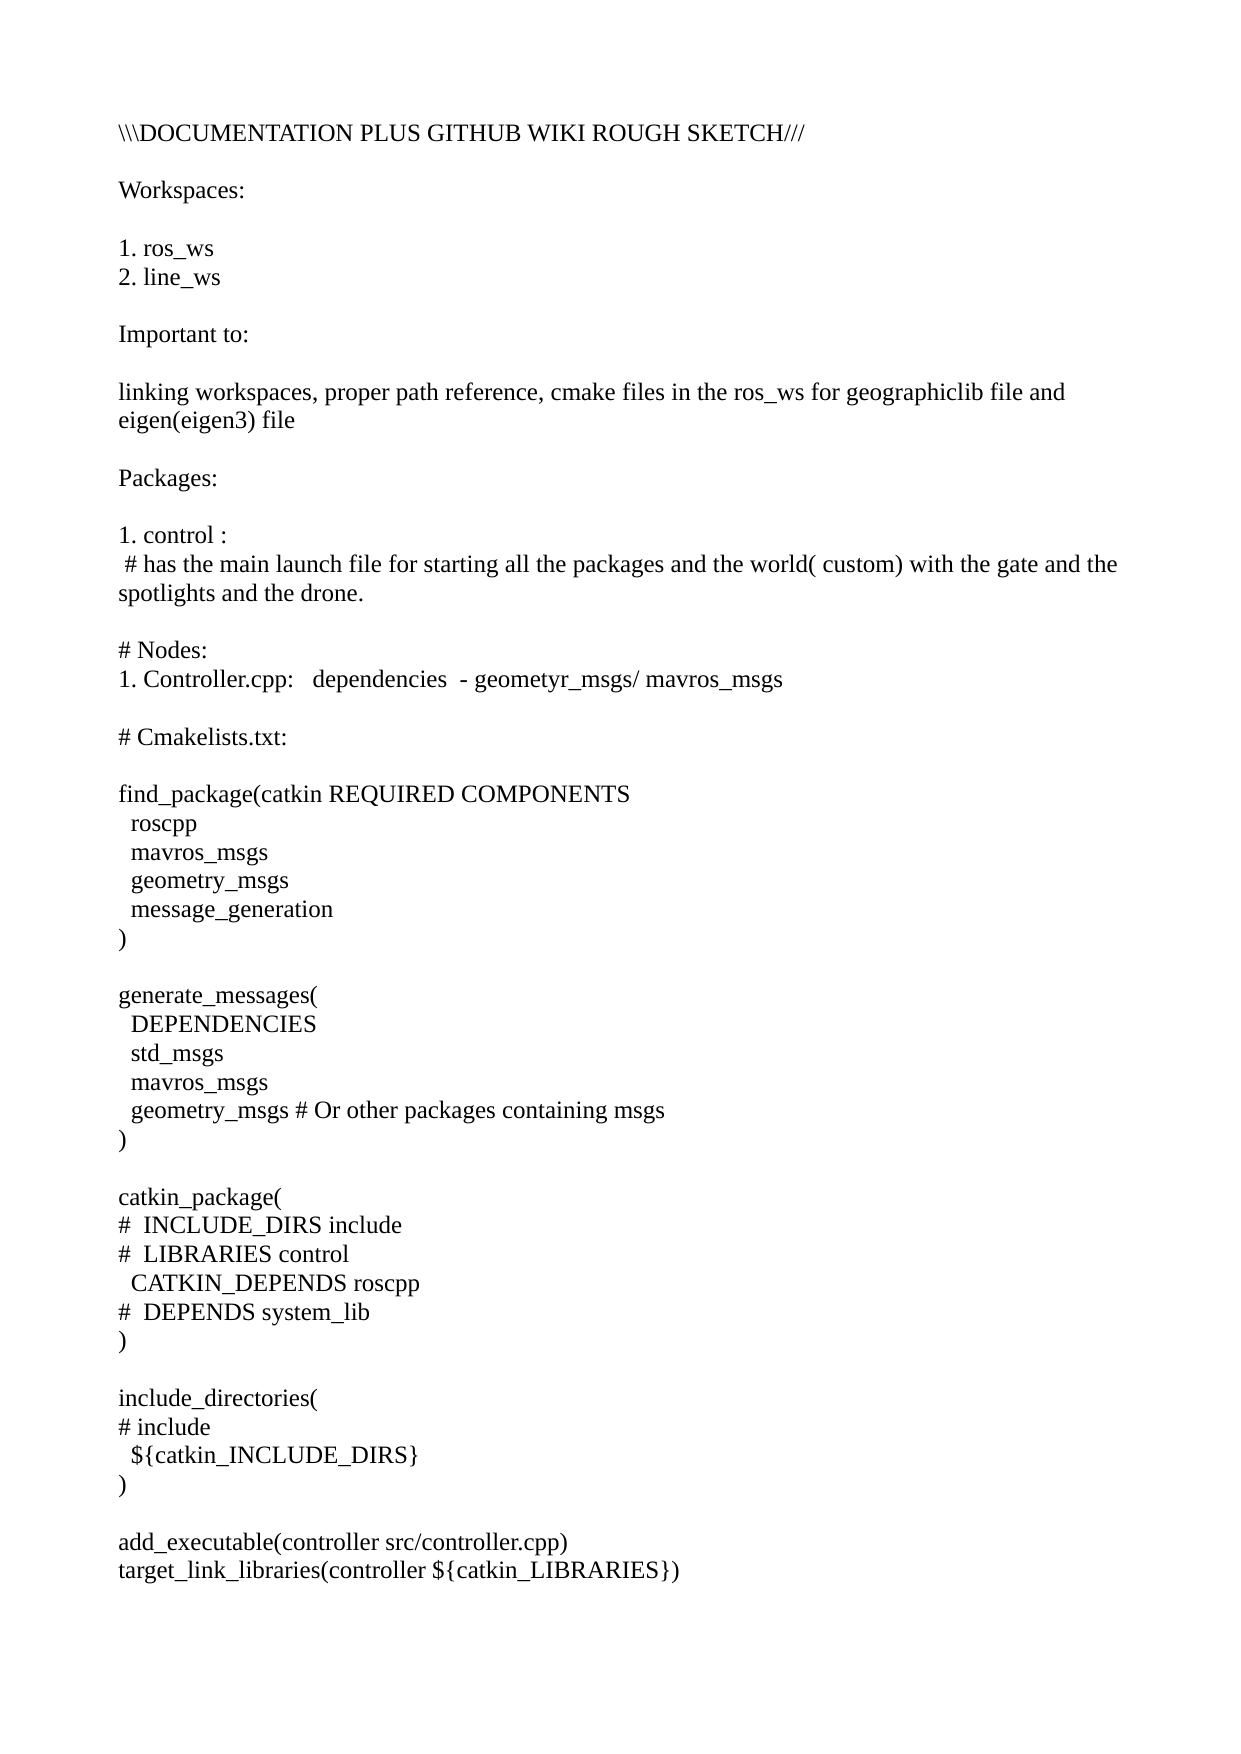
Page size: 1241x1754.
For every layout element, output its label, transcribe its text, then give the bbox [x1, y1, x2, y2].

text roscpp [118, 808, 1122, 837]
text mavros_msgs [118, 1067, 1122, 1096]
text Workspaces: [118, 176, 1122, 204]
text # Cmakelists.txt: [118, 722, 1122, 751]
text geometry_msgs [118, 866, 1122, 894]
text # DEPENDS system_lib [118, 1297, 1122, 1326]
text linking workspaces, proper path reference, cmake files in the ros_ws for geographiclib file and eigen(eigen3) file [118, 377, 1122, 434]
text 1. control : [118, 521, 1122, 549]
text message_generation [118, 894, 1122, 923]
text std_msgs [118, 1038, 1122, 1067]
text # INCLUDE_DIRS include [118, 1211, 1122, 1239]
text # LIBRARIES control [118, 1239, 1122, 1268]
text \\\DOCUMENTATION PLUS GITHUB WIKI ROUGH SKETCH/// [118, 118, 1122, 147]
text # Nodes: [118, 636, 1122, 664]
text # has the main launch file for starting all the packages and the world( custom) with the gate and the spotlights and the drone. [118, 549, 1122, 607]
text ) [118, 1469, 1122, 1498]
text include_directories( [118, 1383, 1122, 1412]
text 1. ros_ws [118, 233, 1122, 262]
text 2. line_ws [118, 262, 1122, 291]
text Important to: [118, 319, 1122, 348]
text ) [118, 1124, 1122, 1153]
text target_link_libraries(controller ${catkin_LIBRARIES}) [118, 1556, 1122, 1584]
text find_package(catkin REQUIRED COMPONENTS [118, 779, 1122, 808]
text Packages: [118, 463, 1122, 492]
text # include [118, 1412, 1122, 1441]
text ${catkin_INCLUDE_DIRS} [118, 1441, 1122, 1469]
text ) [118, 923, 1122, 952]
text ) [118, 1326, 1122, 1354]
text 1. Controller.cpp: dependencies - geometyr_msgs/ mavros_msgs [118, 664, 1122, 693]
text mavros_msgs [118, 837, 1122, 866]
text DEPENDENCIES [118, 1009, 1122, 1038]
text CATKIN_DEPENDS roscpp [118, 1268, 1122, 1297]
text catkin_package( [118, 1182, 1122, 1211]
text geometry_msgs # Or other packages containing msgs [118, 1096, 1122, 1124]
text add_executable(controller src/controller.cpp) [118, 1527, 1122, 1556]
text generate_messages( [118, 981, 1122, 1009]
